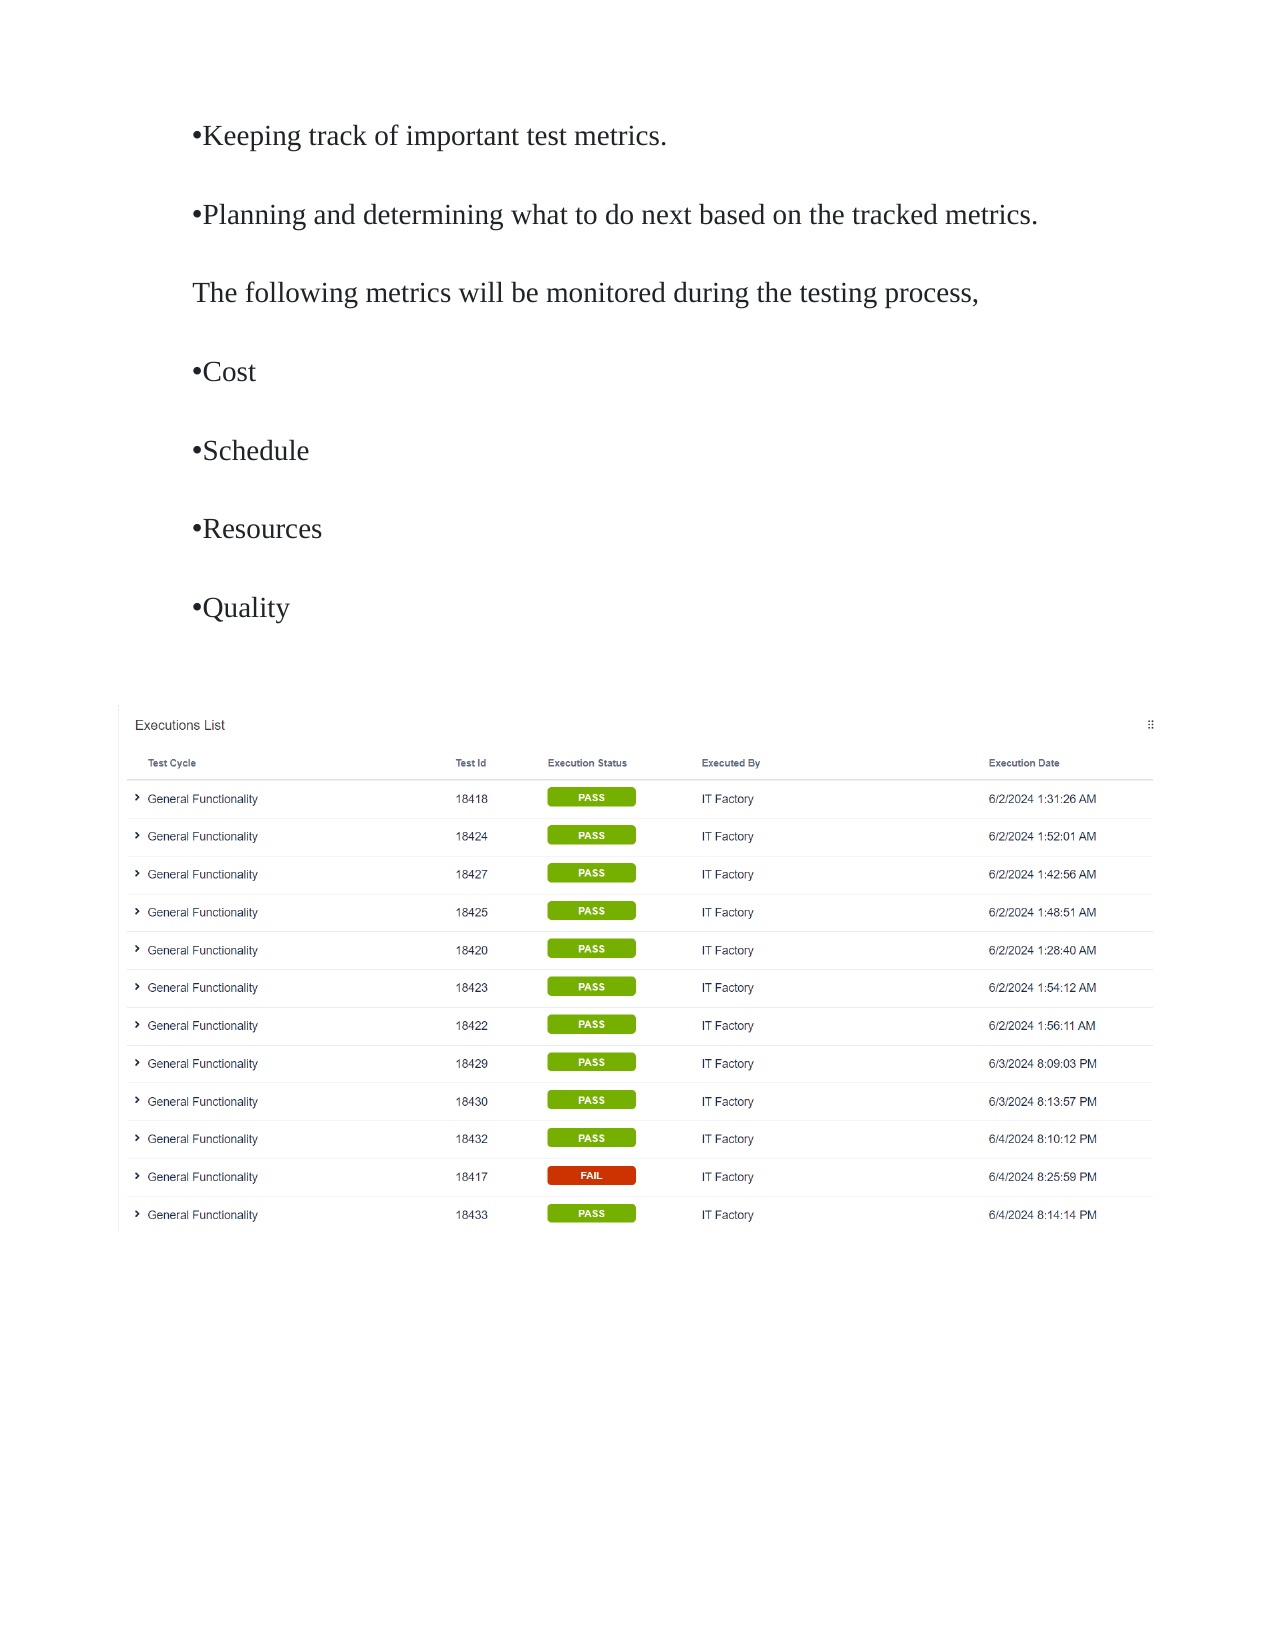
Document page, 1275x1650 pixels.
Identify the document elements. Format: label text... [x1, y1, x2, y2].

picture [118, 705, 1157, 1232]
list Planning and determining what to do next based on the tracked metrics. [118, 197, 1157, 230]
list Quality [118, 590, 1157, 623]
list Schedule [118, 433, 1157, 466]
list Keeping track of important test metrics. [118, 118, 1157, 152]
list Resources [118, 511, 1157, 545]
list Cost [118, 354, 1157, 388]
list The following metrics will be monitored during the testing process, [118, 275, 1157, 309]
